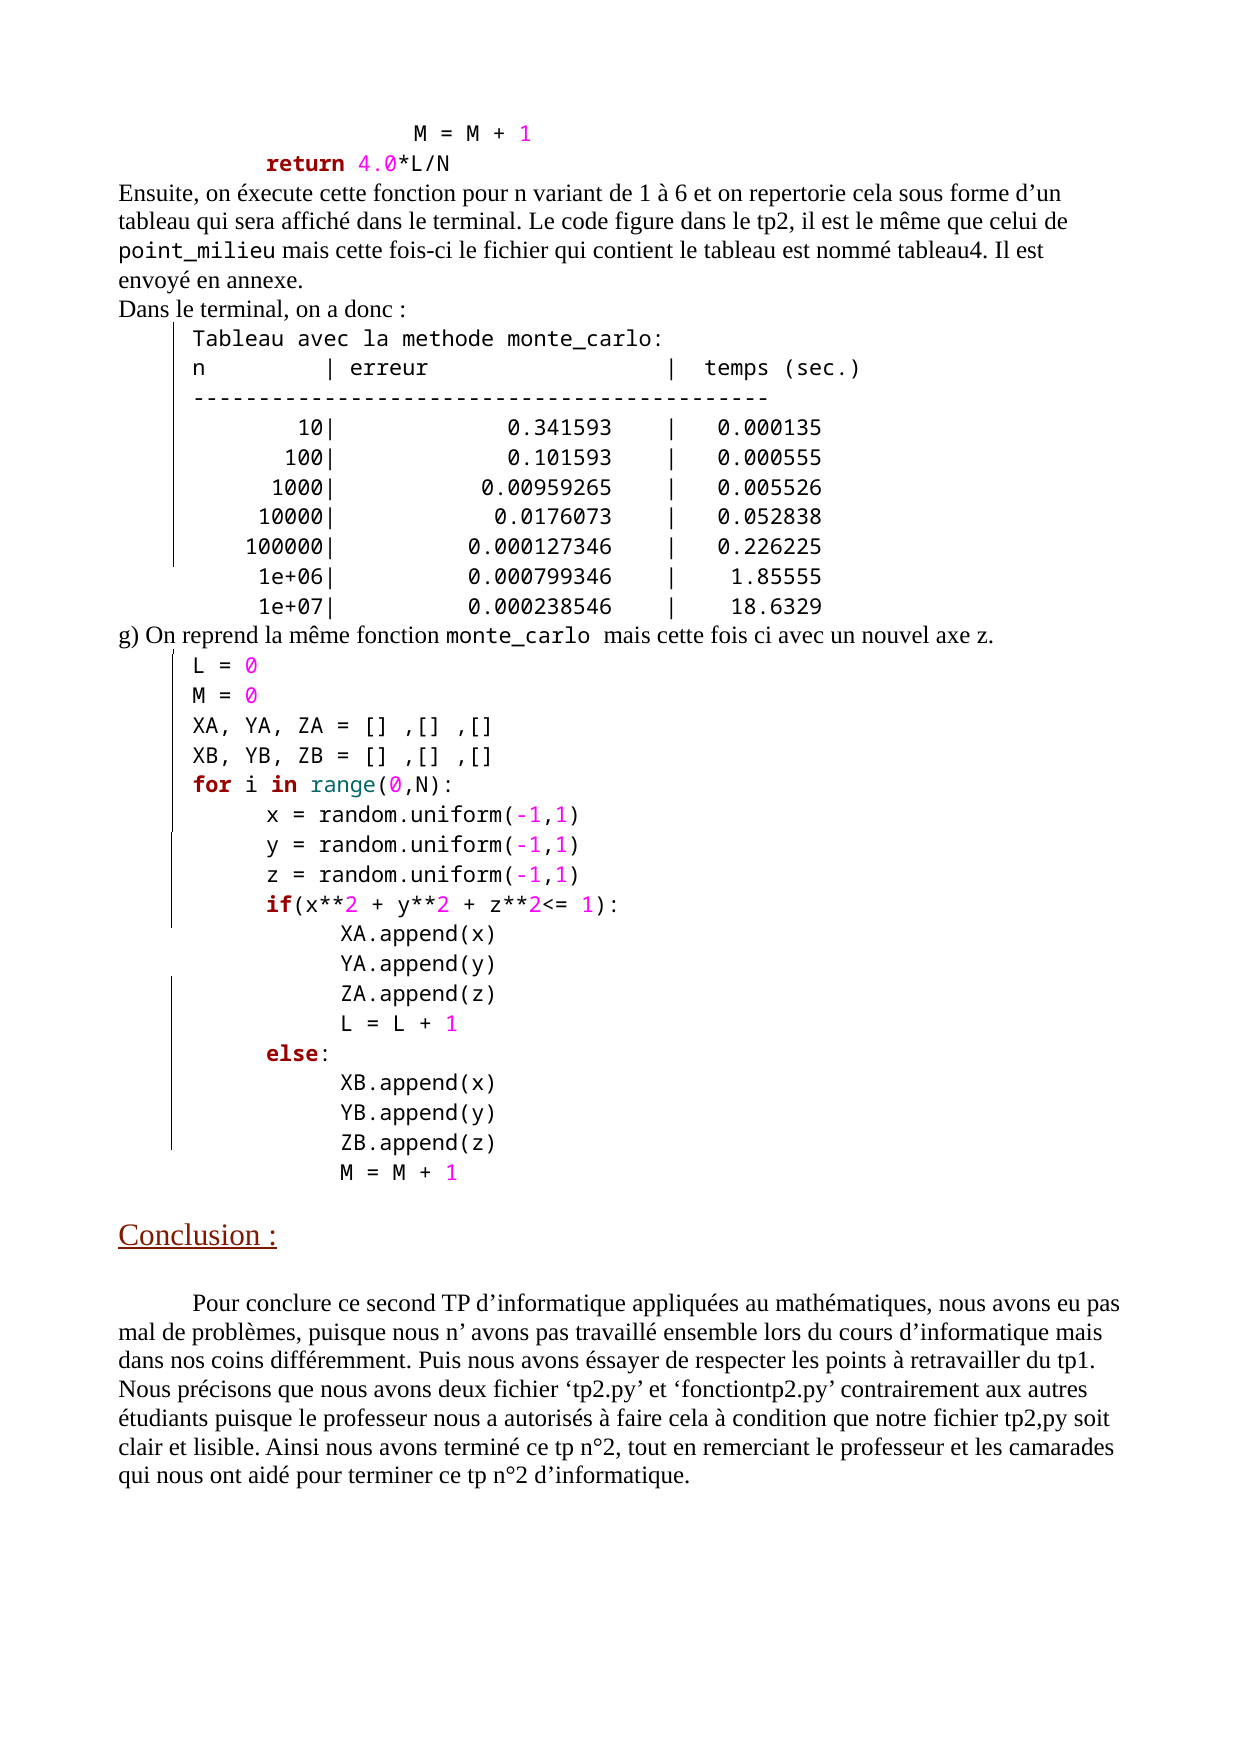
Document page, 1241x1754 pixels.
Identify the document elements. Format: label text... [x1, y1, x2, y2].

text [118, 799, 172, 829]
text -------------------------------------------- [174, 382, 1122, 412]
text 10| 0.341593 | 0.000135 [174, 412, 1122, 442]
text L = 0 [118, 650, 1122, 680]
text Conclusion : [118, 1216, 1122, 1252]
text 100000| 0.000127346 | 0.226225 [174, 531, 1122, 561]
text Ensuite, on éxecute cette fonction pour n variant de 1 à 6 et on repertorie cela sous forme d’un tableau qui sera affiché dans le terminal. Le code figure dans le tp2, il est le même que celui de point_milieu mais cette fois-ci le fichier qui contient le tableau est nommé tableau4. Il est envoyé en annexe. [118, 178, 1122, 294]
text [118, 769, 172, 799]
text z = random.uniform(-1,1) [172, 859, 1122, 888]
text XA, YA, ZA = [] ,[] ,[] [173, 710, 1122, 739]
text return 4.0*L/N [118, 148, 1122, 178]
text YB.append(y) [172, 1097, 1122, 1127]
text [118, 471, 173, 501]
text [118, 710, 172, 739]
text 10000| 0.0176073 | 0.052838 [174, 501, 1122, 531]
text [118, 412, 173, 442]
text [118, 531, 173, 561]
text M = 0 [173, 680, 1122, 710]
text XA.append(x) [118, 918, 1122, 948]
text [118, 859, 171, 888]
text 1e+06| 0.000799346 | 1.85555 [118, 561, 1122, 591]
text [118, 501, 173, 531]
text 1e+07| 0.000238546 | 18.6329 [118, 591, 1122, 620]
text g) On reprend la même fonction monte_carlo mais cette fois ci avec un nouvel axe z. [118, 620, 1122, 650]
text -------------------------------------------- [118, 382, 173, 412]
text [118, 1008, 171, 1037]
text Tableau avec la methode monte_carlo: [174, 322, 1122, 352]
text M = M + 1 [118, 118, 1122, 148]
text n | erreur | temps (sec.) [174, 352, 1122, 382]
text [118, 1067, 171, 1097]
text [118, 888, 171, 918]
text Dans le terminal, on a donc : [118, 294, 1122, 322]
text y = random.uniform(-1,1) [118, 829, 1122, 859]
text else: [172, 1037, 1122, 1067]
text [118, 1037, 171, 1067]
text [118, 739, 172, 769]
text [118, 322, 173, 352]
text L = L + 1 [172, 1008, 1122, 1037]
text [118, 680, 172, 710]
text Pour conclure ce second TP d’informatique appliquées au mathématiques, nous avons eu pas mal de problèmes, puisque nous n’ avons pas travaillé ensemble lors du cours d’informatique mais dans nos coins différemment. Puis nous avons éssayer de respecter les points à retravailler du tp1. Nous précisons que nous avons deux fichier ‘tp2.py’ et ‘fonctiontp2.py’ contrairement aux autres étudiants puisque le professeur nous a autorisés à faire cela à condition que notre fichier tp2,py soit clair et lisible. Ainsi nous avons terminé ce tp n°2, tout en remerciant le professeur et les camarades qui nous ont aidé pour terminer ce tp n°2 d’informatique. [118, 1288, 1122, 1489]
text YA.append(y) [118, 948, 1122, 978]
text XB, YB, ZB = [] ,[] ,[] [173, 739, 1122, 769]
text x = random.uniform(-1,1) [173, 799, 1122, 829]
text ZA.append(z) [172, 978, 1122, 1008]
text [118, 1097, 171, 1127]
text [118, 978, 171, 1008]
text for i in range(0,N): [173, 769, 1122, 799]
text 100| 0.101593 | 0.000555 [174, 442, 1122, 471]
text M = M + 1 [118, 1157, 1122, 1186]
text if(x**2 + y**2 + z**2<= 1): [172, 888, 1122, 918]
text ZB.append(z) [118, 1127, 1122, 1157]
text 1000| 0.00959265 | 0.005526 [174, 471, 1122, 501]
text XB.append(x) [172, 1067, 1122, 1097]
text [118, 352, 173, 382]
text [118, 442, 173, 471]
